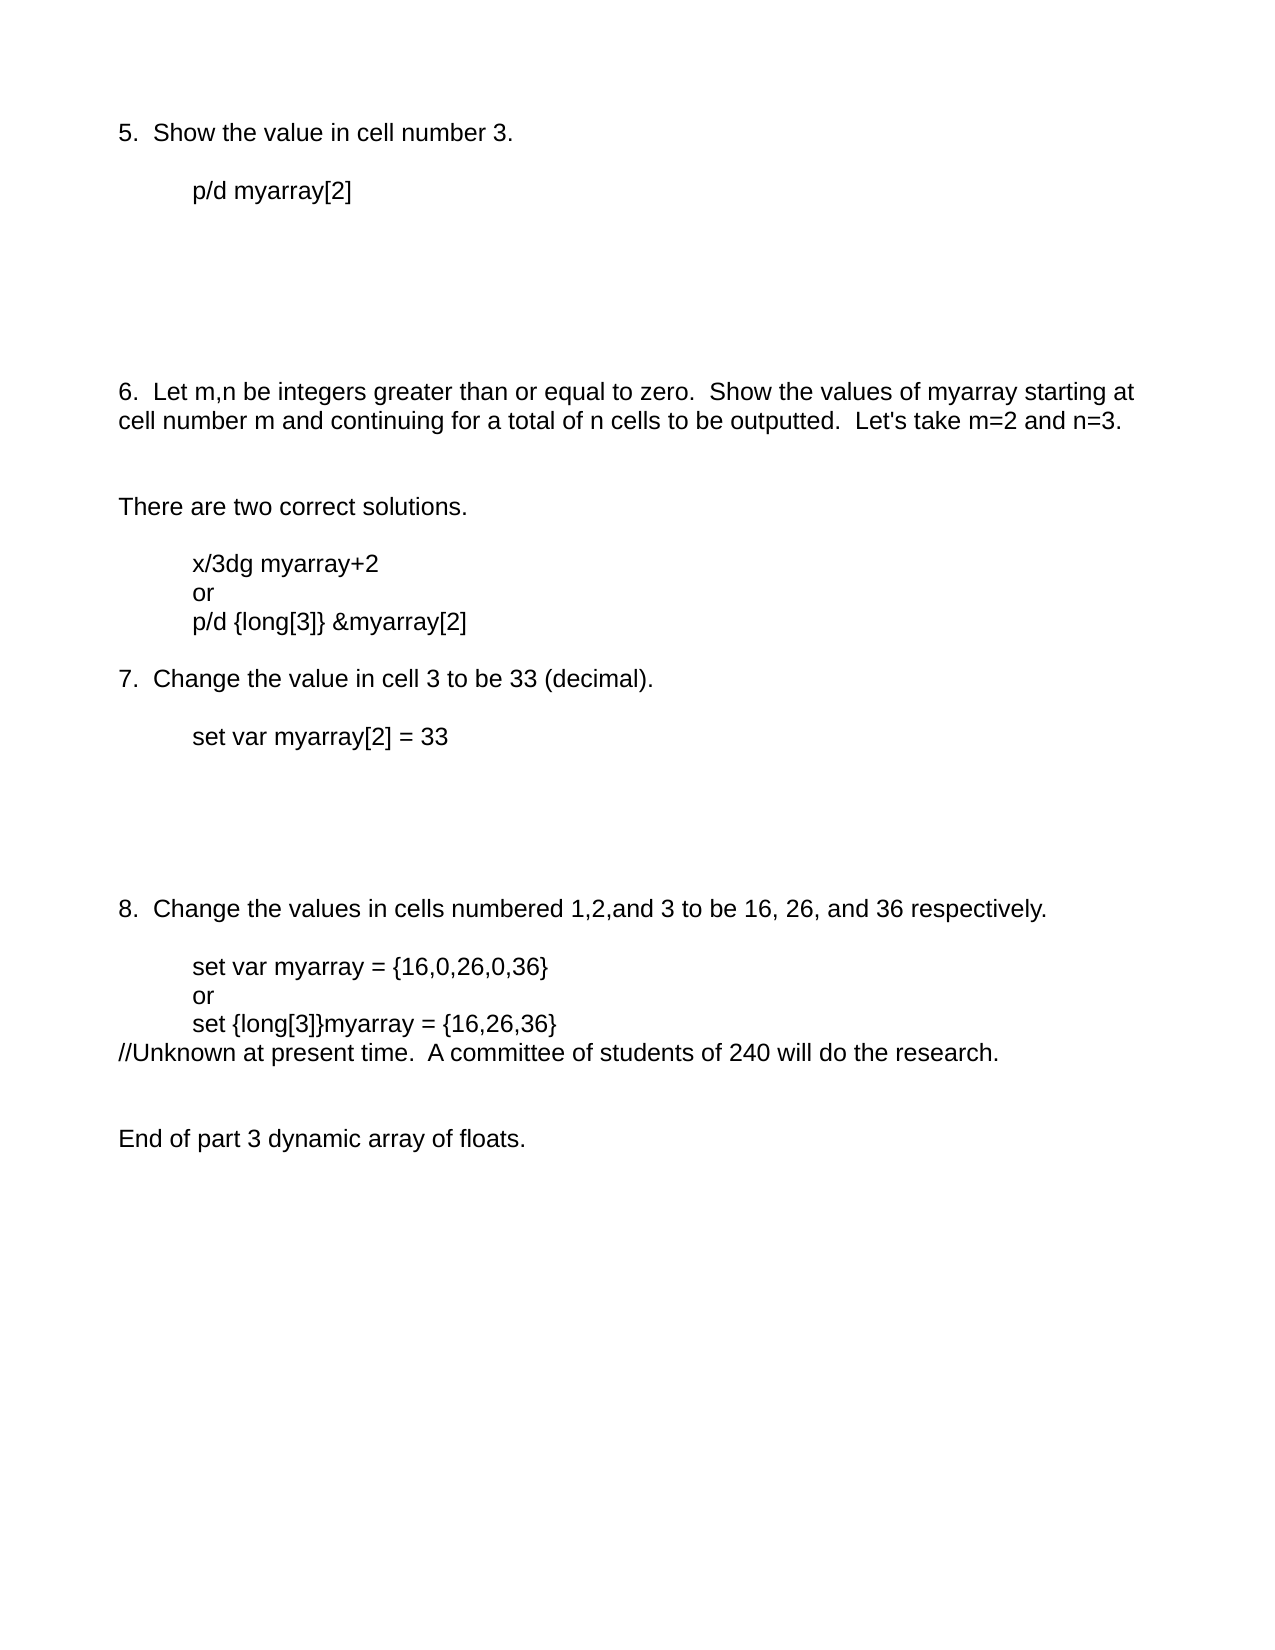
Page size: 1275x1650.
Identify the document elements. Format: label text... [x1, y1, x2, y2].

text p/d myarray[2] [118, 176, 1157, 204]
text set var myarray = {16,0,26,0,36} [118, 952, 1157, 981]
text x/3dg myarray+2 [118, 549, 1157, 578]
text 5. Show the value in cell number 3. [118, 118, 1157, 147]
text set var myarray[2] = 33 [118, 722, 1157, 751]
text set {long[3]}myarray = {16,26,36} [118, 1009, 1157, 1038]
text or [118, 578, 1157, 607]
text There are two correct solutions. [118, 492, 1157, 521]
text //Unknown at present time. A committee of students of 240 will do the research. [118, 1038, 1157, 1067]
text End of part 3 dynamic array of floats. [118, 1124, 1157, 1153]
text 7. Change the value in cell 3 to be 33 (decimal). [118, 664, 1157, 693]
text or [118, 981, 1157, 1009]
text p/d {long[3]} &myarray[2] [118, 607, 1157, 636]
text 8. Change the values in cells numbered 1,2,and 3 to be 16, 26, and 36 respectively. [118, 894, 1157, 923]
text 6. Let m,n be integers greater than or equal to zero. Show the values of myarray starting at cell number m and continuing for a total of n cells to be outputted. Let's take m=2 and n=3. [118, 377, 1157, 434]
